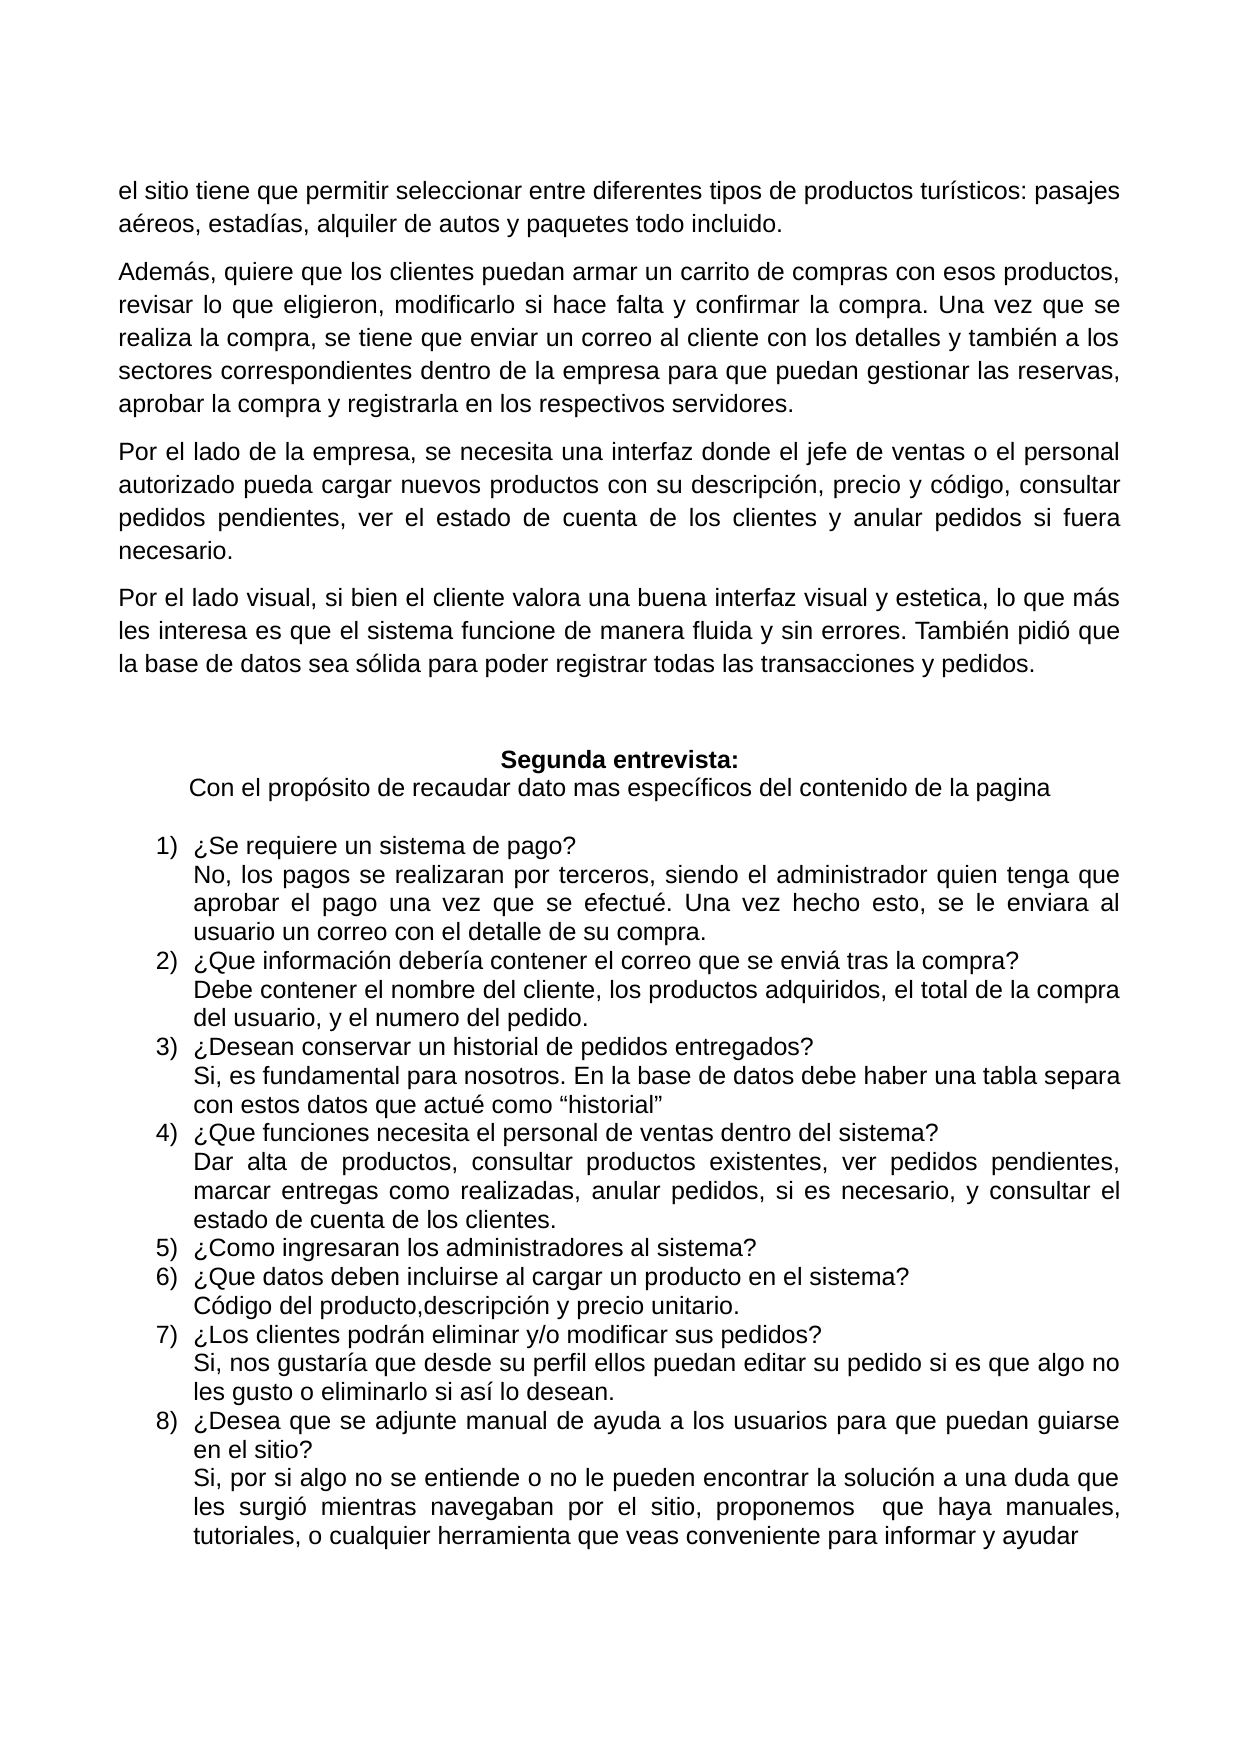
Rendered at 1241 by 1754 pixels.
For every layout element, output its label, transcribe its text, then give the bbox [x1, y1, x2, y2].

list ¿Que funciones necesita el personal de ventas dentro del sistema? [156, 1118, 1122, 1147]
list Si, por si algo no se entiende o no le pueden encontrar la solución a una duda que les surgió mientras navegaban por el sitio, proponemos que haya manuales, tutoriales, o cualquier herramienta que veas conveniente para informar y ayudar [156, 1463, 1122, 1550]
list Código del producto,descripción y precio unitario. [156, 1291, 1122, 1320]
list ¿Se requiere un sistema de pago? [156, 831, 1122, 860]
list No, los pagos se realizaran por terceros, siendo el administrador quien tenga que aprobar el pago una vez que se efectué. Una vez hecho esto, se le enviara al usuario un correo con el detalle de su compra. [156, 860, 1122, 946]
list ¿Los clientes podrán eliminar y/o modificar sus pedidos? [156, 1320, 1122, 1348]
text Con el propósito de recaudar dato mas específicos del contenido de la pagina [118, 773, 1122, 802]
list ¿Que información debería contener el correo que se enviá tras la compra? [156, 946, 1122, 975]
list Debe contener el nombre del cliente, los productos adquiridos, el total de la compra del usuario, y el numero del pedido. [156, 975, 1122, 1032]
list Si, nos gustaría que desde su perfil ellos puedan editar su pedido si es que algo no les gusto o eliminarlo si así lo desean. [156, 1348, 1122, 1406]
text Por el lado visual, si bien el cliente valora una buena interfaz visual y estetica, lo que más les interesa es que el sistema funcione de manera fluida y sin errores. También pidió que la base de datos sea sólida para poder registrar todas las transacciones y pedidos. [118, 583, 1122, 678]
text Por el lado de la empresa, se necesita una interfaz donde el jefe de ventas o el personal autorizado pueda cargar nuevos productos con su descripción, precio y código, consultar pedidos pendientes, ver el estado de cuenta de los clientes y anular pedidos si fuera necesario. [118, 437, 1122, 564]
list ¿Desean conservar un historial de pedidos entregados? [156, 1032, 1122, 1061]
text el sitio tiene que permitir seleccionar entre diferentes tipos de productos turísticos: pasajes aéreos, estadías, alquiler de autos y paquetes todo incluido. [118, 176, 1122, 238]
list Si, es fundamental para nosotros. En la base de datos debe haber una tabla separa con estos datos que actué como “historial” [156, 1061, 1122, 1118]
list ¿Como ingresaran los administradores al sistema? [156, 1233, 1122, 1262]
text Segunda entrevista: [118, 744, 1122, 773]
list Dar alta de productos, consultar productos existentes, ver pedidos pendientes, marcar entregas como realizadas, anular pedidos, si es necesario, y consultar el estado de cuenta de los clientes. [156, 1147, 1122, 1233]
text Además, quiere que los clientes puedan armar un carrito de compras con esos productos, revisar lo que eligieron, modificarlo si hace falta y confirmar la compra. Una vez que se realiza la compra, se tiene que enviar un correo al cliente con los detalles y también a los sectores correspondientes dentro de la empresa para que puedan gestionar las reservas, aprobar la compra y registrarla en los respectivos servidores. [118, 257, 1122, 418]
list ¿Desea que se adjunte manual de ayuda a los usuarios para que puedan guiarse en el sitio? [156, 1406, 1122, 1463]
list ¿Que datos deben incluirse al cargar un producto en el sistema? [156, 1262, 1122, 1291]
